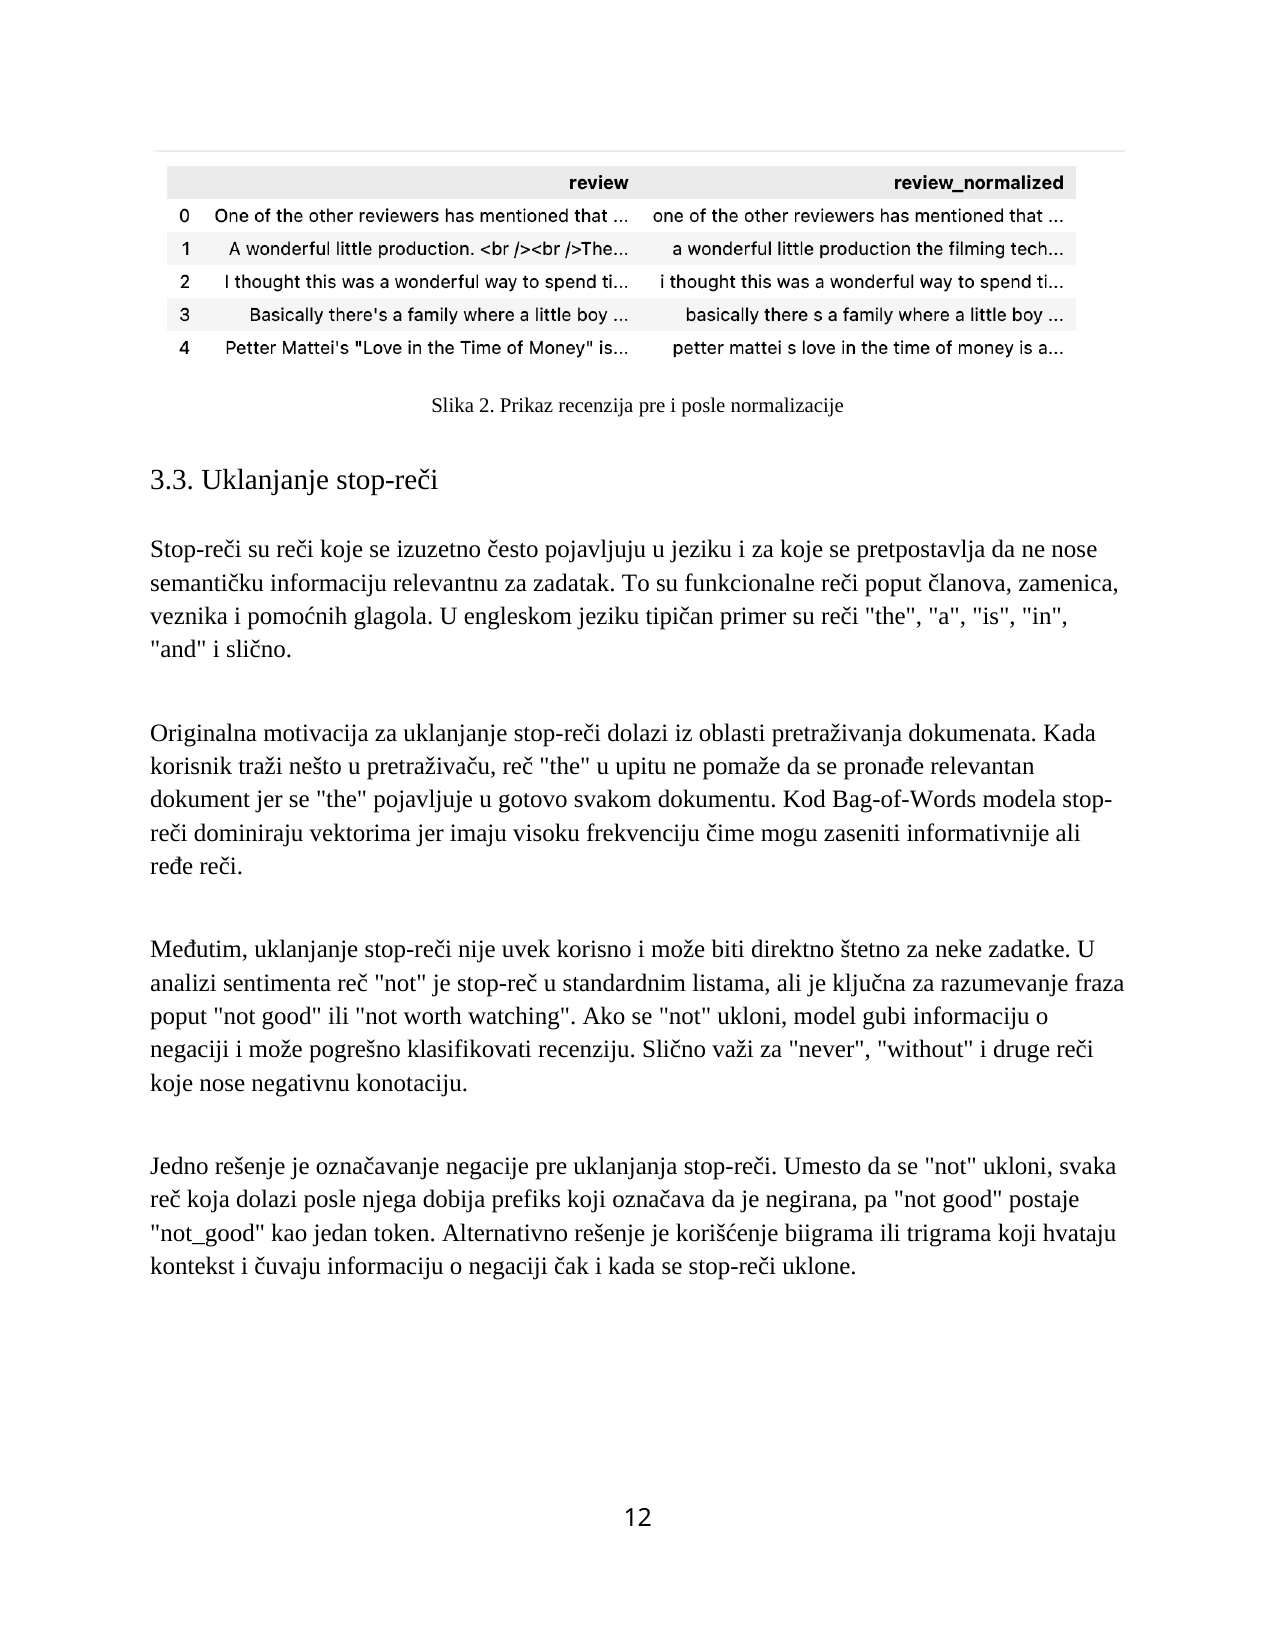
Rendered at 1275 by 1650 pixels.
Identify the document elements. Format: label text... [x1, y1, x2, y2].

text Originalna motivacija za uklanjanje stop-reči dolazi iz oblasti pretraživanja dokumenata. Kada korisnik traži nešto u pretraživaču, reč "the" u upitu ne pomaže da se pronađe relevantan dokument jer se "the" pojavljuje u gotovo svakom dokumentu. Kod Bag-of-Words modela stop-reči dominiraju vektorima jer imaju visoku frekvenciju čime mogu zaseniti informativnije ali ređe reči. [150, 718, 1125, 880]
subtitle 3.3. Uklanjanje stop-reči [150, 462, 1125, 496]
text Stop-reči su reči koje se izuzetno često pojavljuju u jeziku i za koje se pretpostavlja da ne nose semantičku informaciju relevantnu za zadatak. To su funkcionalne reči poput članova, zamenica, veznika i pomoćnih glagola. U engleskom jeziku tipičan primer su reči "the", "a", "is", "in", "and" i slično. [150, 534, 1125, 663]
text Jedno rešenje je označavanje negacije pre uklanjanja stop-reči. Umesto da se "not" ukloni, svaka reč koja dolazi posle njega dobija prefiks koji označava da je negirana, pa "not good" postaje "not_good" kao jedan token. Alternativno rešenje je korišćenje biigrama ili trigrama koji hvataju kontekst i čuvaju informaciju o negaciji čak i kada se stop-reči uklone. [150, 1151, 1125, 1280]
text Međutim, uklanjanje stop-reči nije uvek korisno i može biti direktno štetno za neke zadatke. U analizi sentimenta reč "not" je stop-reč u standardnim listama, ali je ključna za razumevanje fraza poput "not good" ili "not worth watching". Ako se "not" ukloni, model gubi informaciju o negaciji i može pogrešno klasifikovati recenziju. Slično važi za "never", "without" i druge reči koje nose negativnu konotaciju. [150, 934, 1125, 1097]
text Slika 2. Prikaz recenzija pre i posle normalizacije [150, 389, 1125, 417]
